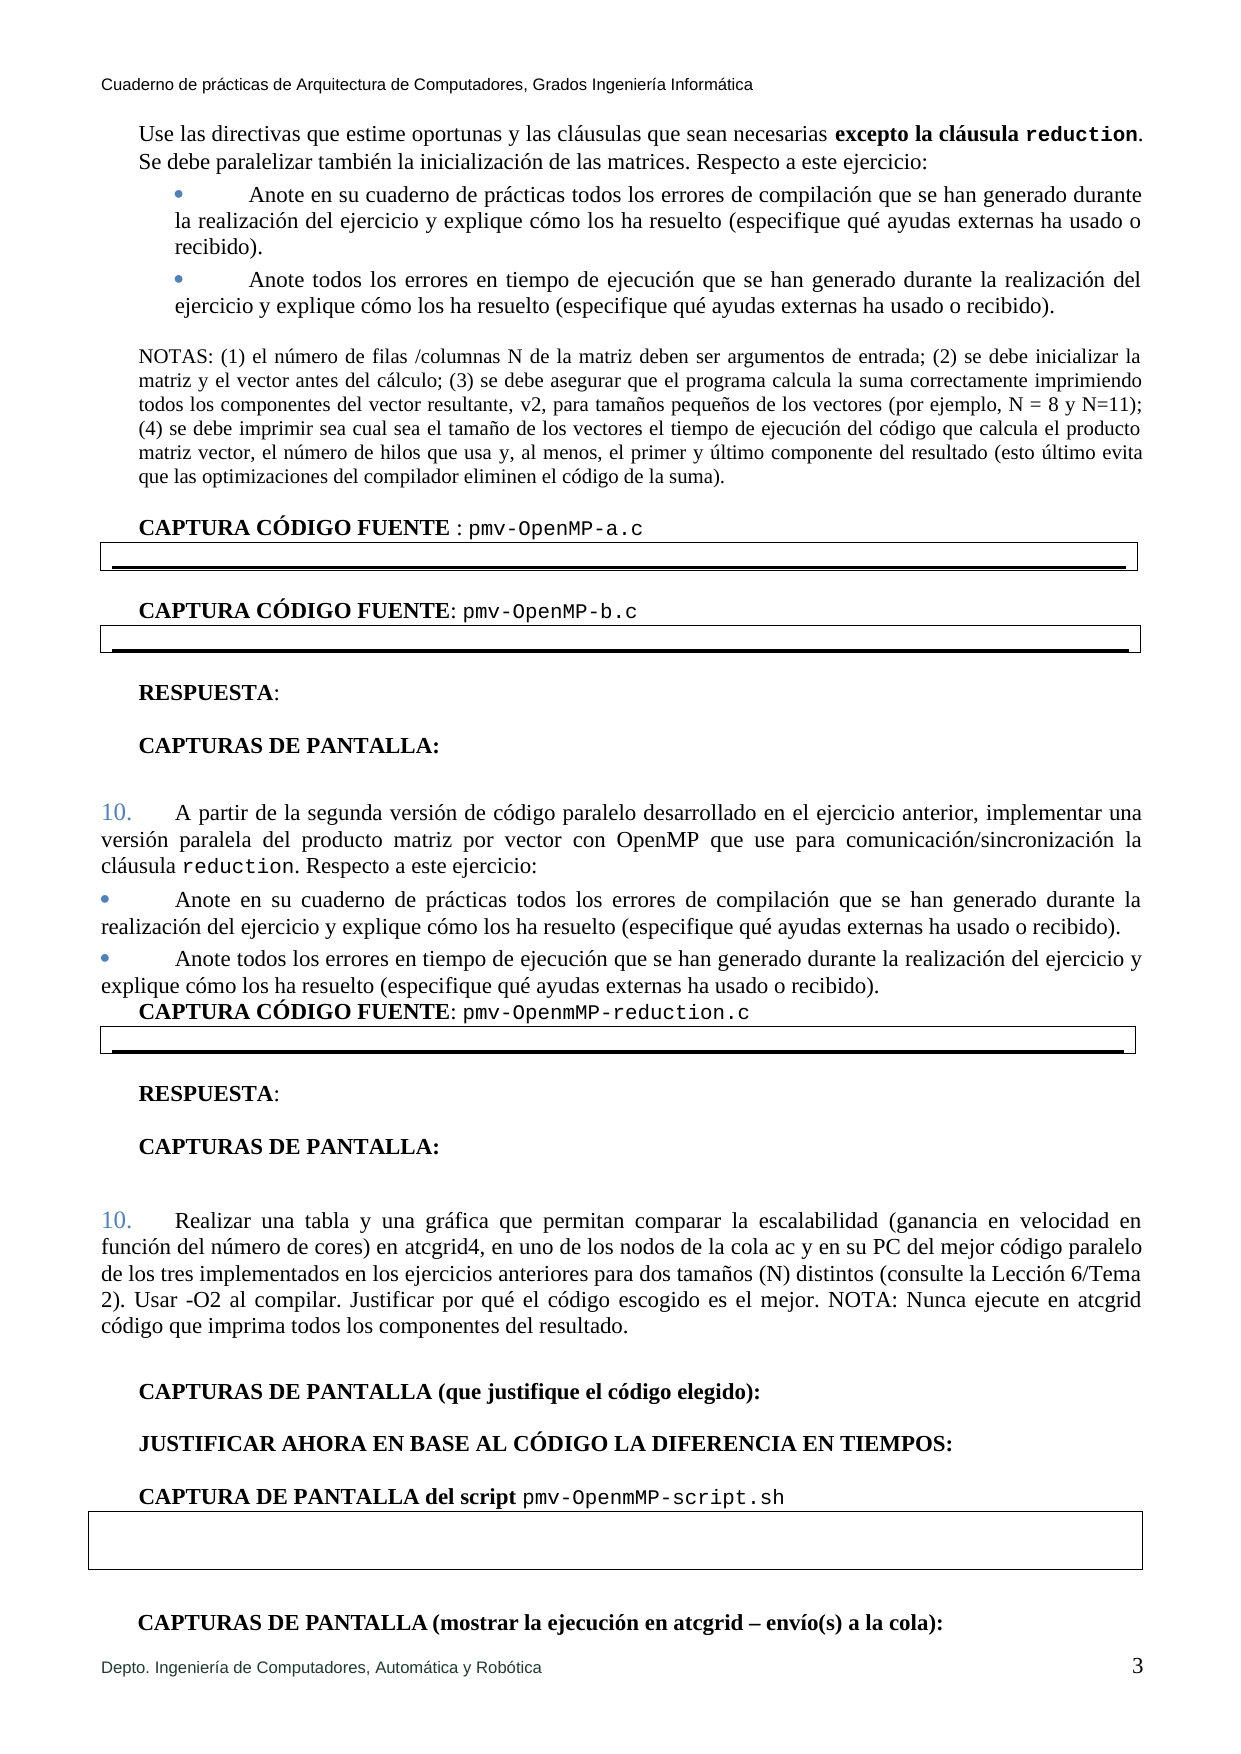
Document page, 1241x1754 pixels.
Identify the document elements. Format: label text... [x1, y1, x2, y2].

text CAPTURA CÓDIGO FUENTE: pmv-OpenmMP-reduction.c [138, 998, 1143, 1026]
text CAPTURAS DE PANTALLA (que justifique el código elegido): [138, 1378, 1143, 1404]
text CAPTURA DE PANTALLA del script pmv-OpenmMP-script.sh [138, 1483, 1143, 1511]
text CAPTURA CÓDIGO FUENTE: pmv-OpenMP-b.c [138, 597, 1143, 624]
list Anote en su cuaderno de prácticas todos los errores de compilación que se han generado durante la realización del ejercicio y explique cómo los ha resuelto (especifique qué ayudas externas ha usado o recibido). [101, 886, 1143, 939]
text CAPTURA CÓDIGO FUENTE : pmv-OpenMP-a.c [138, 514, 1143, 542]
list Realizar una tabla y una gráfica que permitan comparar la escalabilidad (ganancia en velocidad en función del número de cores) en atcgrid4, en uno de los nodos de la cola ac y en su PC del mejor código paralelo de los tres implementados en los ejercicios anteriores para dos tamaños (N) distintos (consulte la Lección 6/Tema 2). Usar -O2 al compilar. Justificar por qué el código escogido es el mejor. NOTA: Nunca ejecute en atcgrid código que imprima todos los componentes del resultado. [101, 1205, 1143, 1339]
list NOTAS: (1) el número de filas /columnas N de la matriz deben ser argumentos de entrada; (2) se debe inicializar la matriz y el vector antes del cálculo; (3) se debe asegurar que el programa calcula la suma correctamente imprimiendo todos los componentes del vector resultante, v2, para tamaños pequeños de los vectores (por ejemplo, N = 8 y N=11); (4) se debe imprimir sea cual sea el tamaño de los vectores el tiempo de ejecución del código que calcula el producto matriz vector, el número de hilos que usa y, al menos, el primer y último componente del resultado (esto último evita que las optimizaciones del compilador eliminen el código de la suma). [138, 344, 1143, 488]
list Anote en su cuaderno de prácticas todos los errores de compilación que se han generado durante la realización del ejercicio y explique cómo los ha resuelto (especifique qué ayudas externas ha usado o recibido). [174, 181, 1143, 260]
list Use las directivas que estime oportunas y las cláusulas que sean necesarias excepto la cláusula reduction. Se debe paralelizar también la inicialización de las matrices. Respecto a este ejercicio: [138, 121, 1143, 174]
list Anote todos los errores en tiempo de ejecución que se han generado durante la realización del ejercicio y explique cómo los ha resuelto (especifique qué ayudas externas ha usado o recibido). [174, 266, 1143, 319]
text RESPUESTA: [138, 679, 1143, 706]
table_header [101, 626, 1140, 652]
text CAPTURAS DE PANTALLA: [138, 732, 1143, 758]
text RESPUESTA: [138, 1081, 1143, 1107]
text JUSTIFICAR AHORA EN BASE AL CÓDIGO LA DIFERENCIA EN TIEMPOS: [138, 1430, 1143, 1457]
list Anote todos los errores en tiempo de ejecución que se han generado durante la realización del ejercicio y explique cómo los ha resuelto (especifique qué ayudas externas ha usado o recibido). [101, 945, 1143, 998]
text CAPTURAS DE PANTALLA (mostrar la ejecución en atcgrid – envío(s) a la cola): [101, 1608, 1143, 1635]
table_header [89, 1512, 1142, 1569]
table_header [101, 1027, 1135, 1053]
text CAPTURAS DE PANTALLA: [138, 1133, 1143, 1159]
list A partir de la segunda versión de código paralelo desarrollado en el ejercicio anterior, implementar una versión paralela del producto matriz por vector con OpenMP que use para comunicación/sincronización la cláusula reduction. Respecto a este ejercicio: [101, 797, 1143, 880]
table_header [101, 543, 1137, 569]
